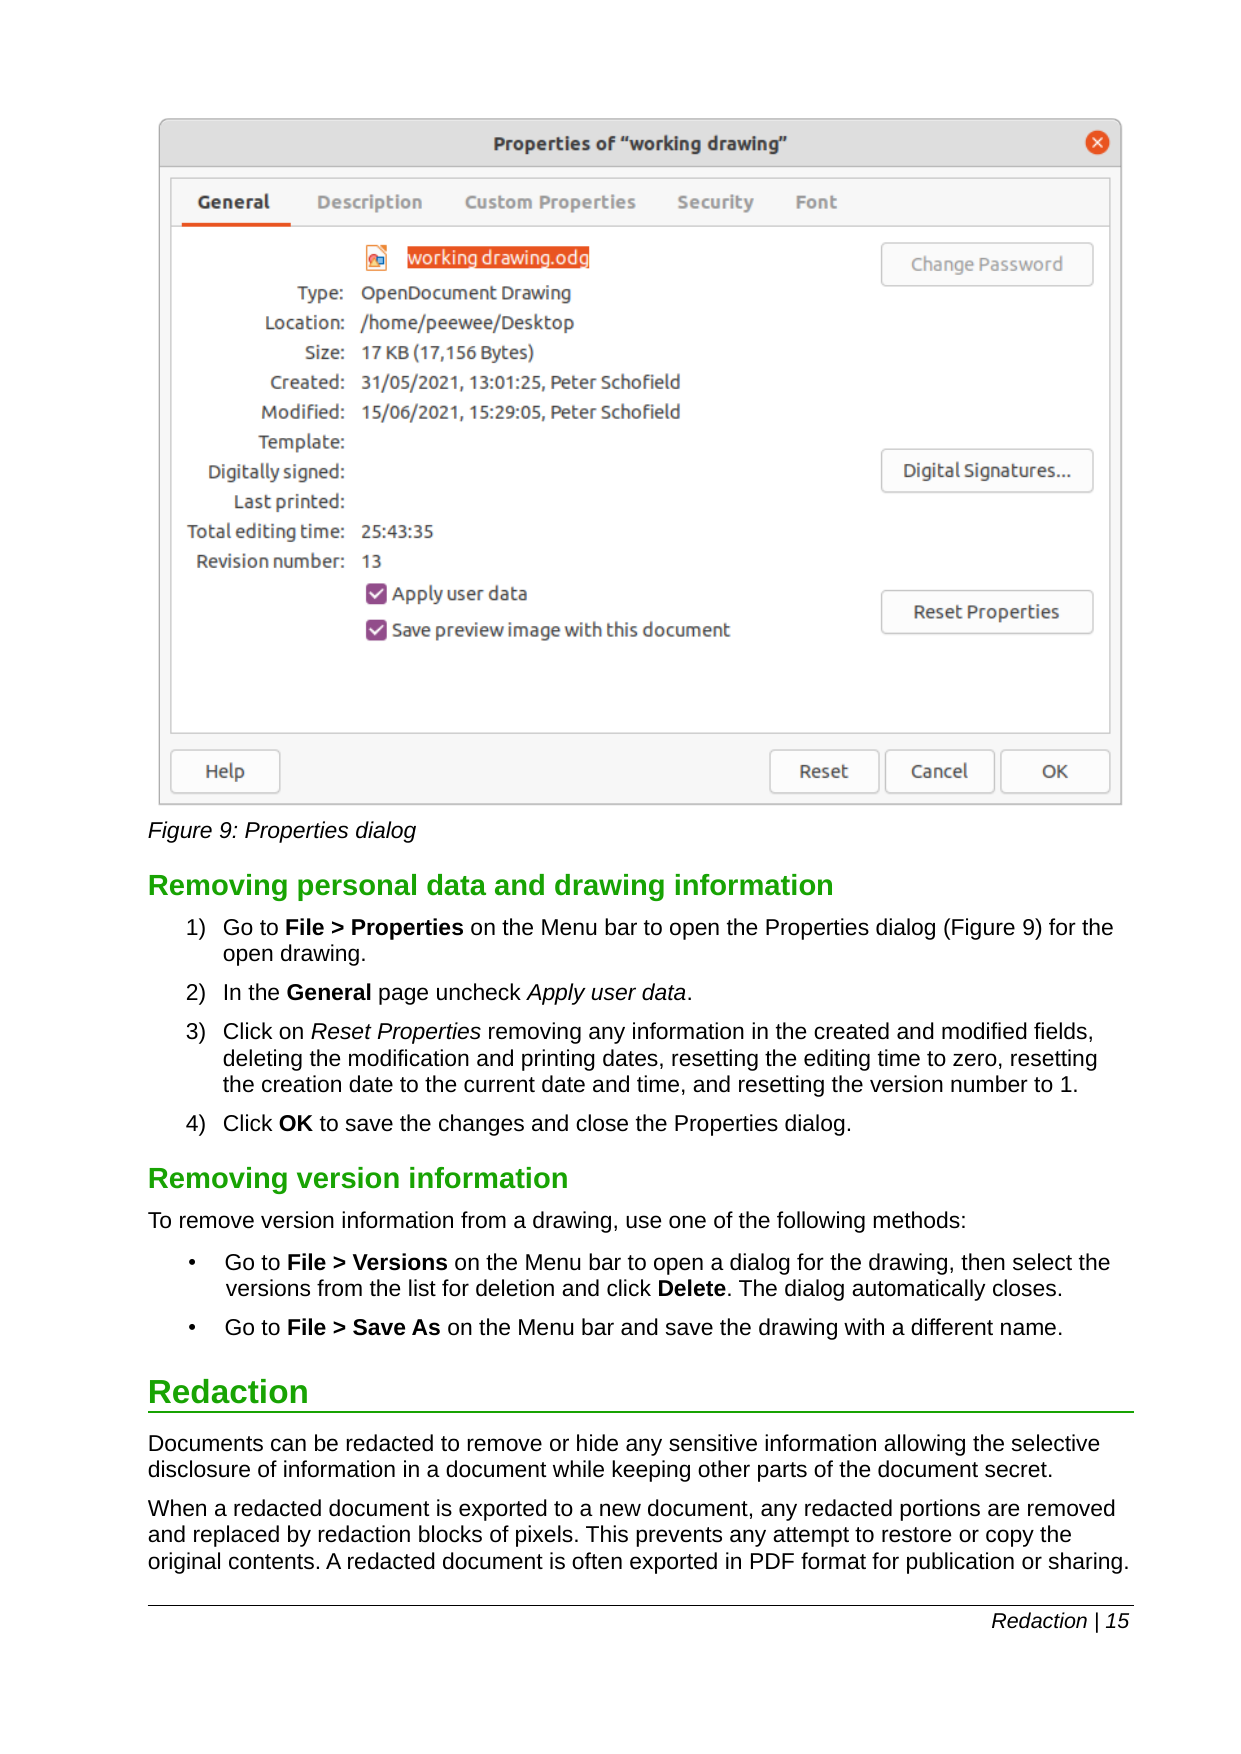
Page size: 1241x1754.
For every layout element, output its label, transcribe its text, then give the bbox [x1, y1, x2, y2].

subtitle Redaction [148, 1372, 1134, 1411]
subtitle Removing personal data and drawing information [148, 868, 1134, 902]
list Go to File > Properties on the Menu bar to open the Properties dialog (Figure 9) for the open drawing. [206, 914, 1134, 967]
subtitle Removing version information [148, 1161, 1134, 1194]
text Figure 9: Properties dialog [148, 817, 1134, 843]
text When a redacted document is exported to a new document, any redacted portions are removed and replaced by redaction blocks of pixels. This prevents any attempt to restore or copy the original contents. A redacted document is often exported in PDF format for publication or sharing. [148, 1495, 1134, 1574]
list Go to File > Save As on the Menu bar and save the drawing with a different name. [185, 1311, 1134, 1343]
text Documents can be redacted to remove or hide any sensitive information allowing the selective disclosure of information in a document while keeping other parts of the document secret. [148, 1430, 1134, 1482]
list In the General page uncheck Apply user data. [206, 979, 1134, 1006]
list Click on Reset Properties removing any information in the created and modified fields, deleting the modification and printing dates, resetting the editing time to zero, resetting the creation date to the current date and time, and resetting the version number to 1. [206, 1018, 1134, 1097]
picture [147, 118, 1134, 817]
text To remove version information from a drawing, use one of the following methods: [148, 1207, 1134, 1233]
list Click OK to save the changes and close the Properties dialog. [206, 1110, 1134, 1136]
list Go to File > Versions on the Menu bar to open a dialog for the drawing, then select the versions from the list for deletion and click Delete. The dialog automatically closes. [185, 1246, 1134, 1302]
